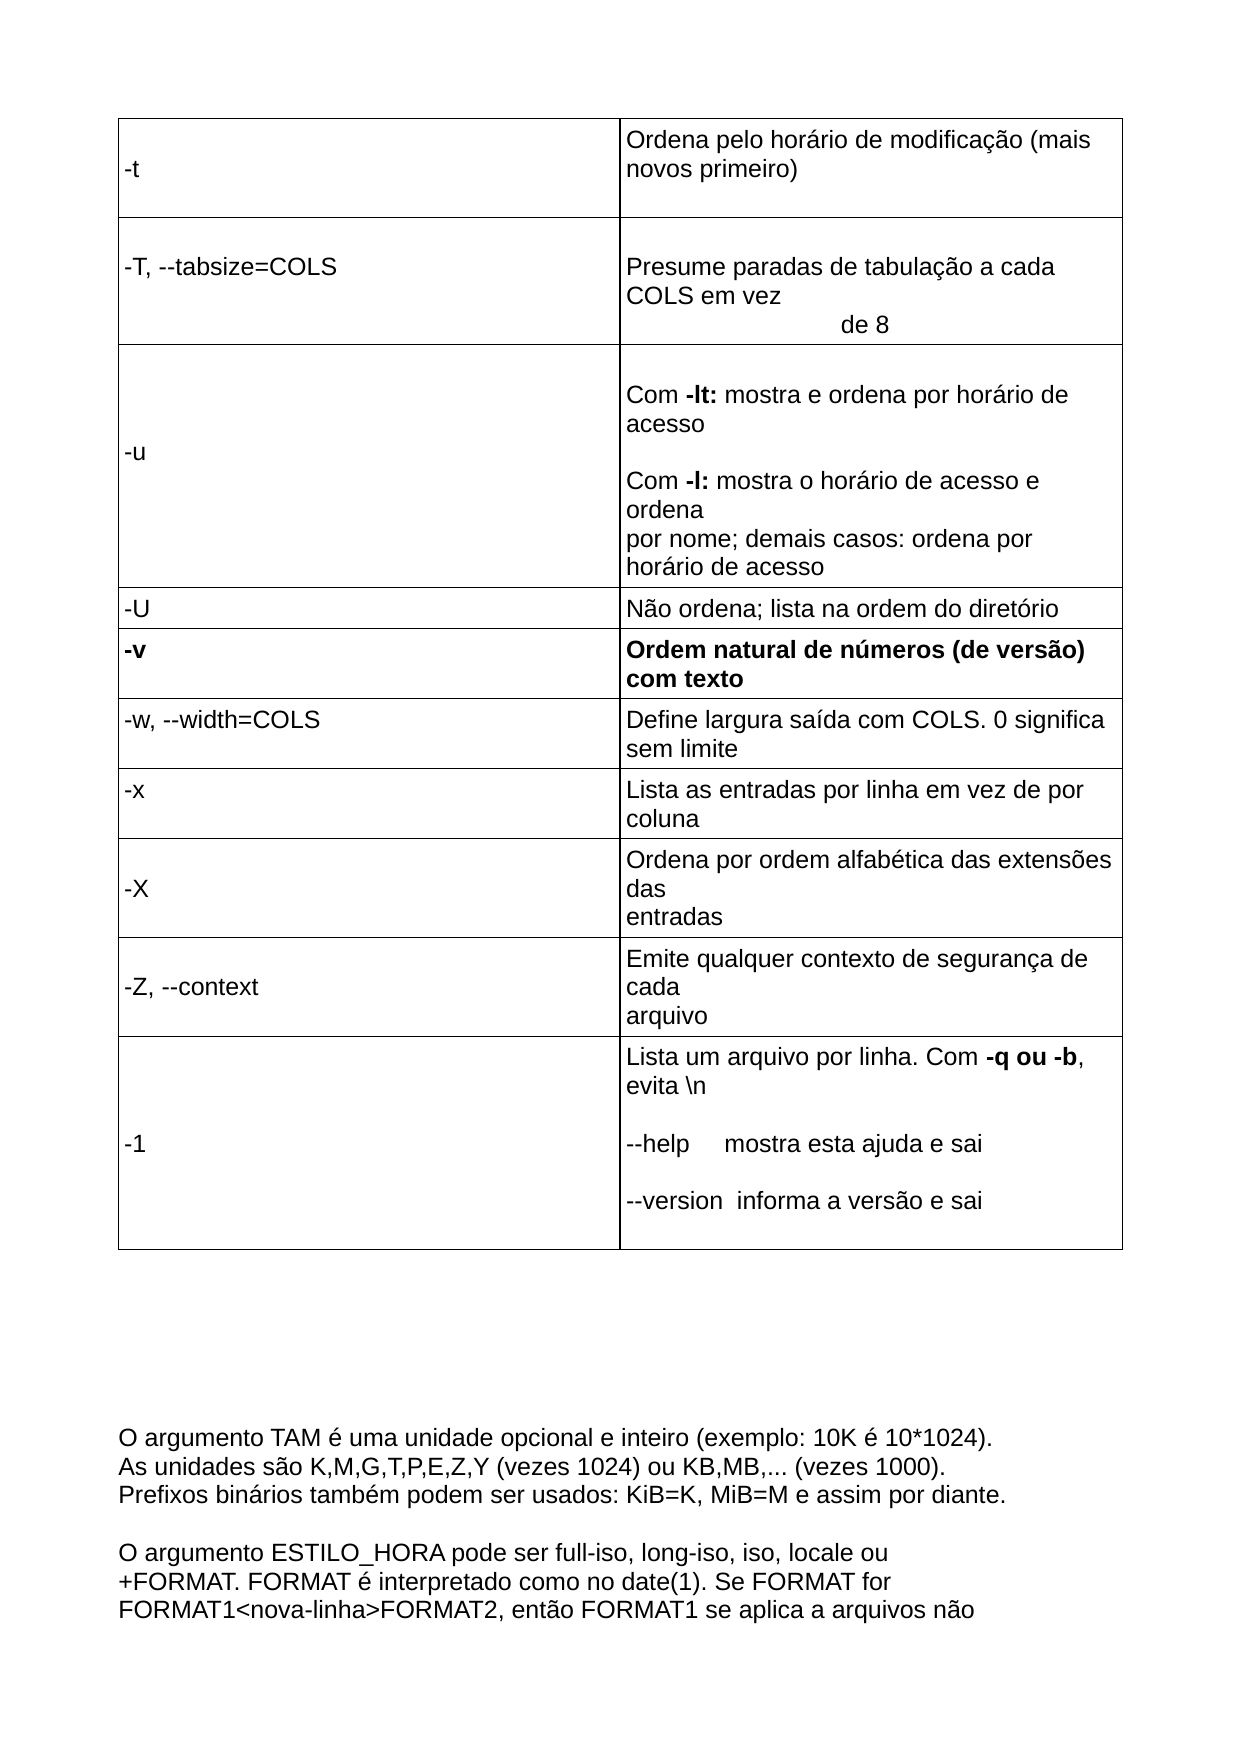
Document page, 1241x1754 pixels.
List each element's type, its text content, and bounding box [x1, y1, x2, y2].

table_cell -u [119, 345, 619, 587]
table_cell Presume paradas de tabulação a cada COLS em vez de 8 [621, 218, 1122, 344]
table_cell -x [119, 769, 619, 838]
text Prefixos binários também podem ser usados: KiB=K, MiB=M e assim por diante. [118, 1480, 1122, 1509]
text +FORMAT. FORMAT é interpretado como no date(1). Se FORMAT for [118, 1567, 1122, 1595]
table_cell -t [119, 119, 619, 217]
table_cell Não ordena; lista na ordem do diretório [621, 588, 1122, 628]
table_cell Define largura saída com COLS. 0 significa sem limite [621, 699, 1122, 768]
table_cell Lista as entradas por linha em vez de por coluna [621, 769, 1122, 838]
table_cell -Z, --context [119, 938, 619, 1036]
text O argumento ESTILO_HORA pode ser full-iso, long-iso, iso, locale ou [118, 1538, 1122, 1567]
table_cell Com -lt: mostra e ordena por horário de acesso Com -l: mostra o horário de acesso e ordena por nome; demais casos: ordena por horário de acesso [621, 345, 1122, 587]
text FORMAT1<nova-linha>FORMAT2, então FORMAT1 se aplica a arquivos não [118, 1595, 1122, 1624]
text O argumento TAM é uma unidade opcional e inteiro (exemplo: 10K é 10*1024). [118, 1423, 1122, 1452]
table_cell Ordena pelo horário de modificação (mais novos primeiro) [621, 119, 1122, 217]
table_cell -w, --width=COLS [119, 699, 619, 768]
table_cell -v [119, 629, 619, 698]
table_cell -T, --tabsize=COLS [119, 218, 619, 344]
table_cell Ordena por ordem alfabética das extensões das entradas [621, 839, 1122, 937]
table_cell Ordem natural de números (de versão) com texto [621, 629, 1122, 698]
text As unidades são K,M,G,T,P,E,Z,Y (vezes 1024) ou KB,MB,... (vezes 1000). [118, 1452, 1122, 1480]
table_cell -U [119, 588, 619, 628]
table_cell -X [119, 839, 619, 937]
table_cell -1 [119, 1037, 619, 1249]
table_cell Lista um arquivo por linha. Com -q ou -b, evita \n --help mostra esta ajuda e sai --version informa a versão e sai [621, 1037, 1122, 1249]
table_cell Emite qualquer contexto de segurança de cada arquivo [621, 938, 1122, 1036]
